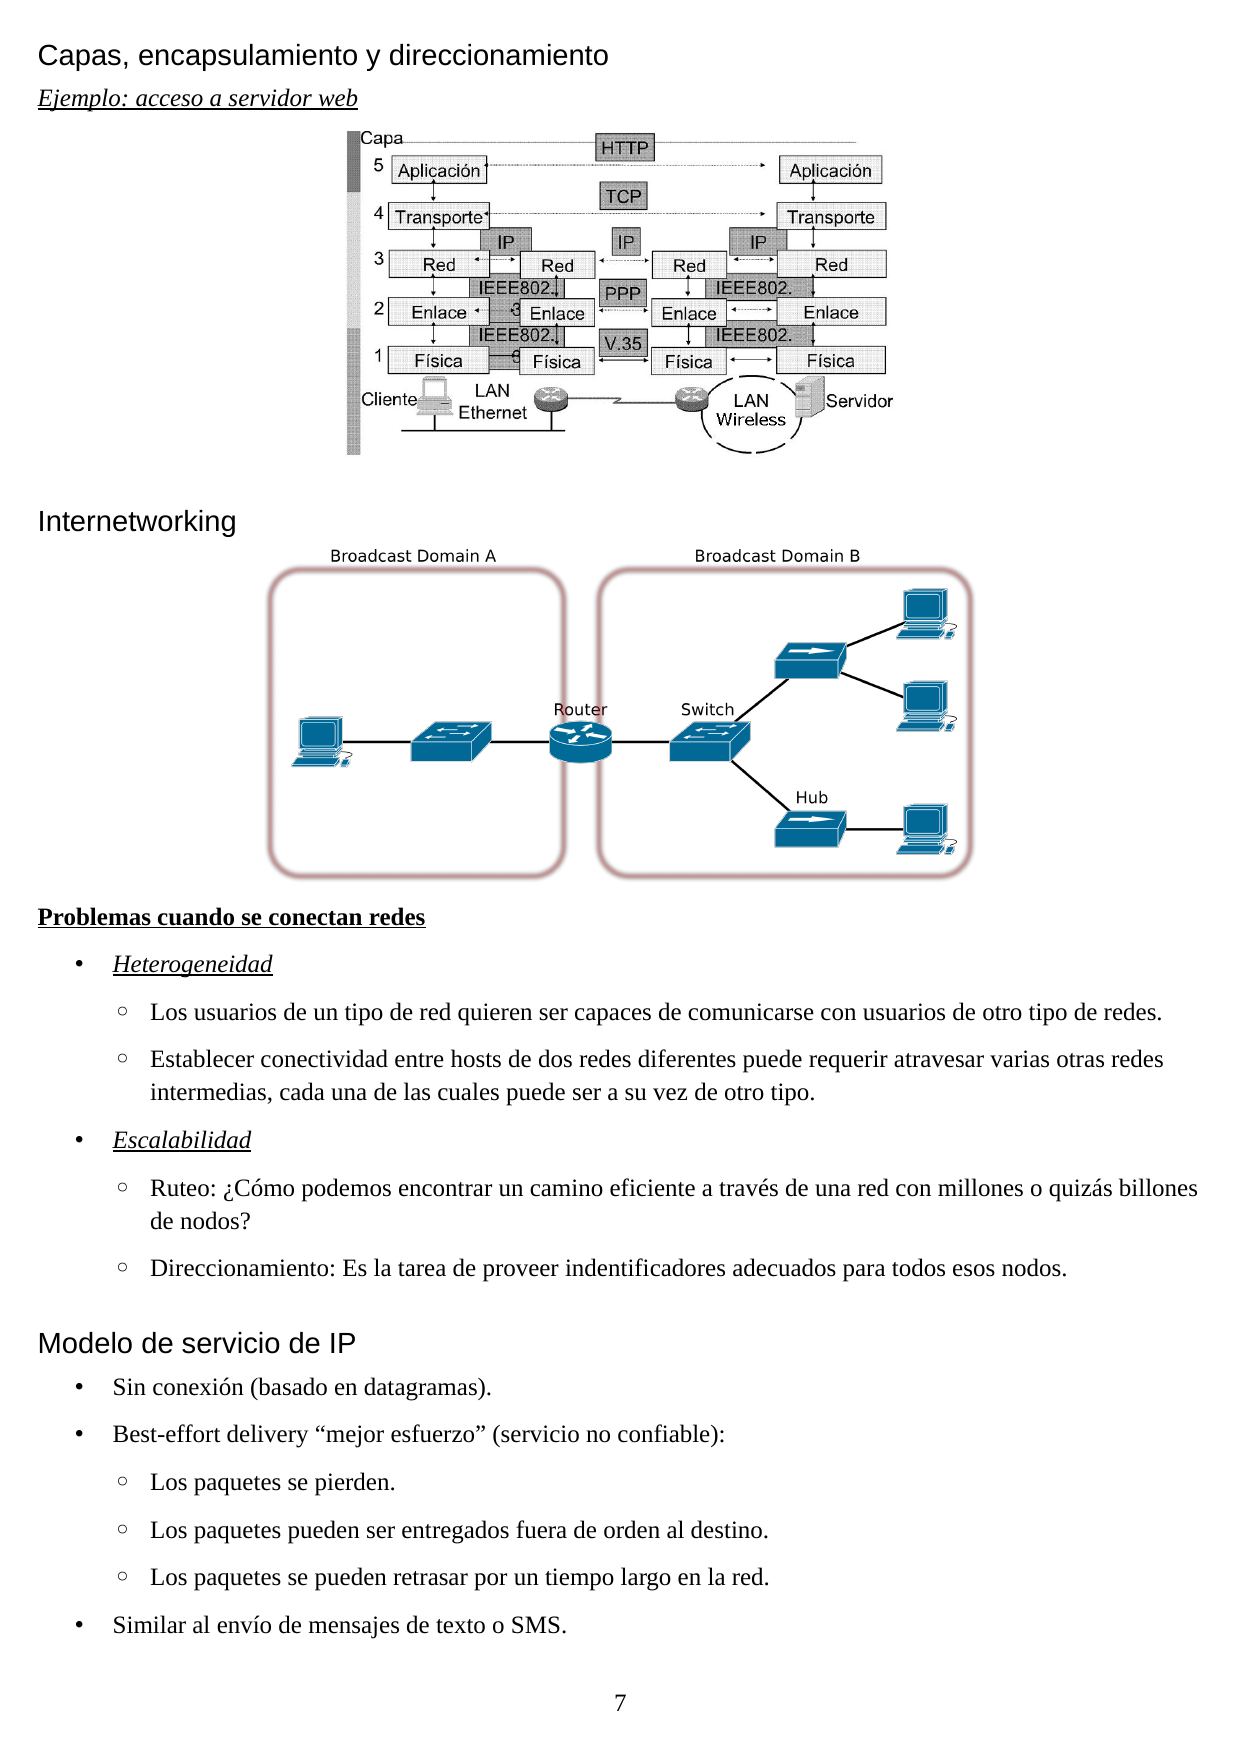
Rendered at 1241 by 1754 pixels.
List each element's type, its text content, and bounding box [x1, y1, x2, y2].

list Los usuarios de un tipo de red quieren ser capaces de comunicarse con usuarios de otro tipo de redes. [112, 997, 1203, 1026]
list Los paquetes se pierden. [112, 1467, 1203, 1496]
subtitle Modelo de servicio de IP [37, 1326, 1203, 1359]
picture [263, 549, 977, 883]
list Escalabilidad [75, 1125, 1203, 1154]
subtitle Internetworking [37, 504, 1203, 537]
list Similar al envío de mensajes de texto o SMS. [75, 1610, 1203, 1639]
list Direccionamiento: Es la tarea de proveer indentificadores adecuados para todos esos nodos. [112, 1253, 1203, 1282]
list Establecer conectividad entre hosts de dos redes diferentes puede requerir atravesar varias otras redes intermedias, cada una de las cuales puede ser a su vez de otro tipo. [112, 1044, 1203, 1106]
list Ruteo: ¿Cómo podemos encontrar un camino eficiente a través de una red con millones o quizás billones de nodos? [112, 1173, 1203, 1234]
text Problemas cuando se conectan redes [37, 902, 1203, 930]
list Los paquetes se pueden retrasar por un tiempo largo en la red. [112, 1562, 1203, 1591]
list Los paquetes pueden ser entregados fuera de orden al destino. [112, 1515, 1203, 1543]
list Sin conexión (basado en datagramas). [75, 1372, 1203, 1401]
list Best-effort delivery “mejor esfuerzo” (servicio no confiable): [75, 1419, 1203, 1448]
list Heterogeneidad [75, 949, 1203, 978]
picture [344, 131, 896, 460]
text Ejemplo: acceso a servidor web [37, 83, 1203, 112]
subtitle Capas, encapsulamiento y direccionamiento [37, 37, 1203, 71]
